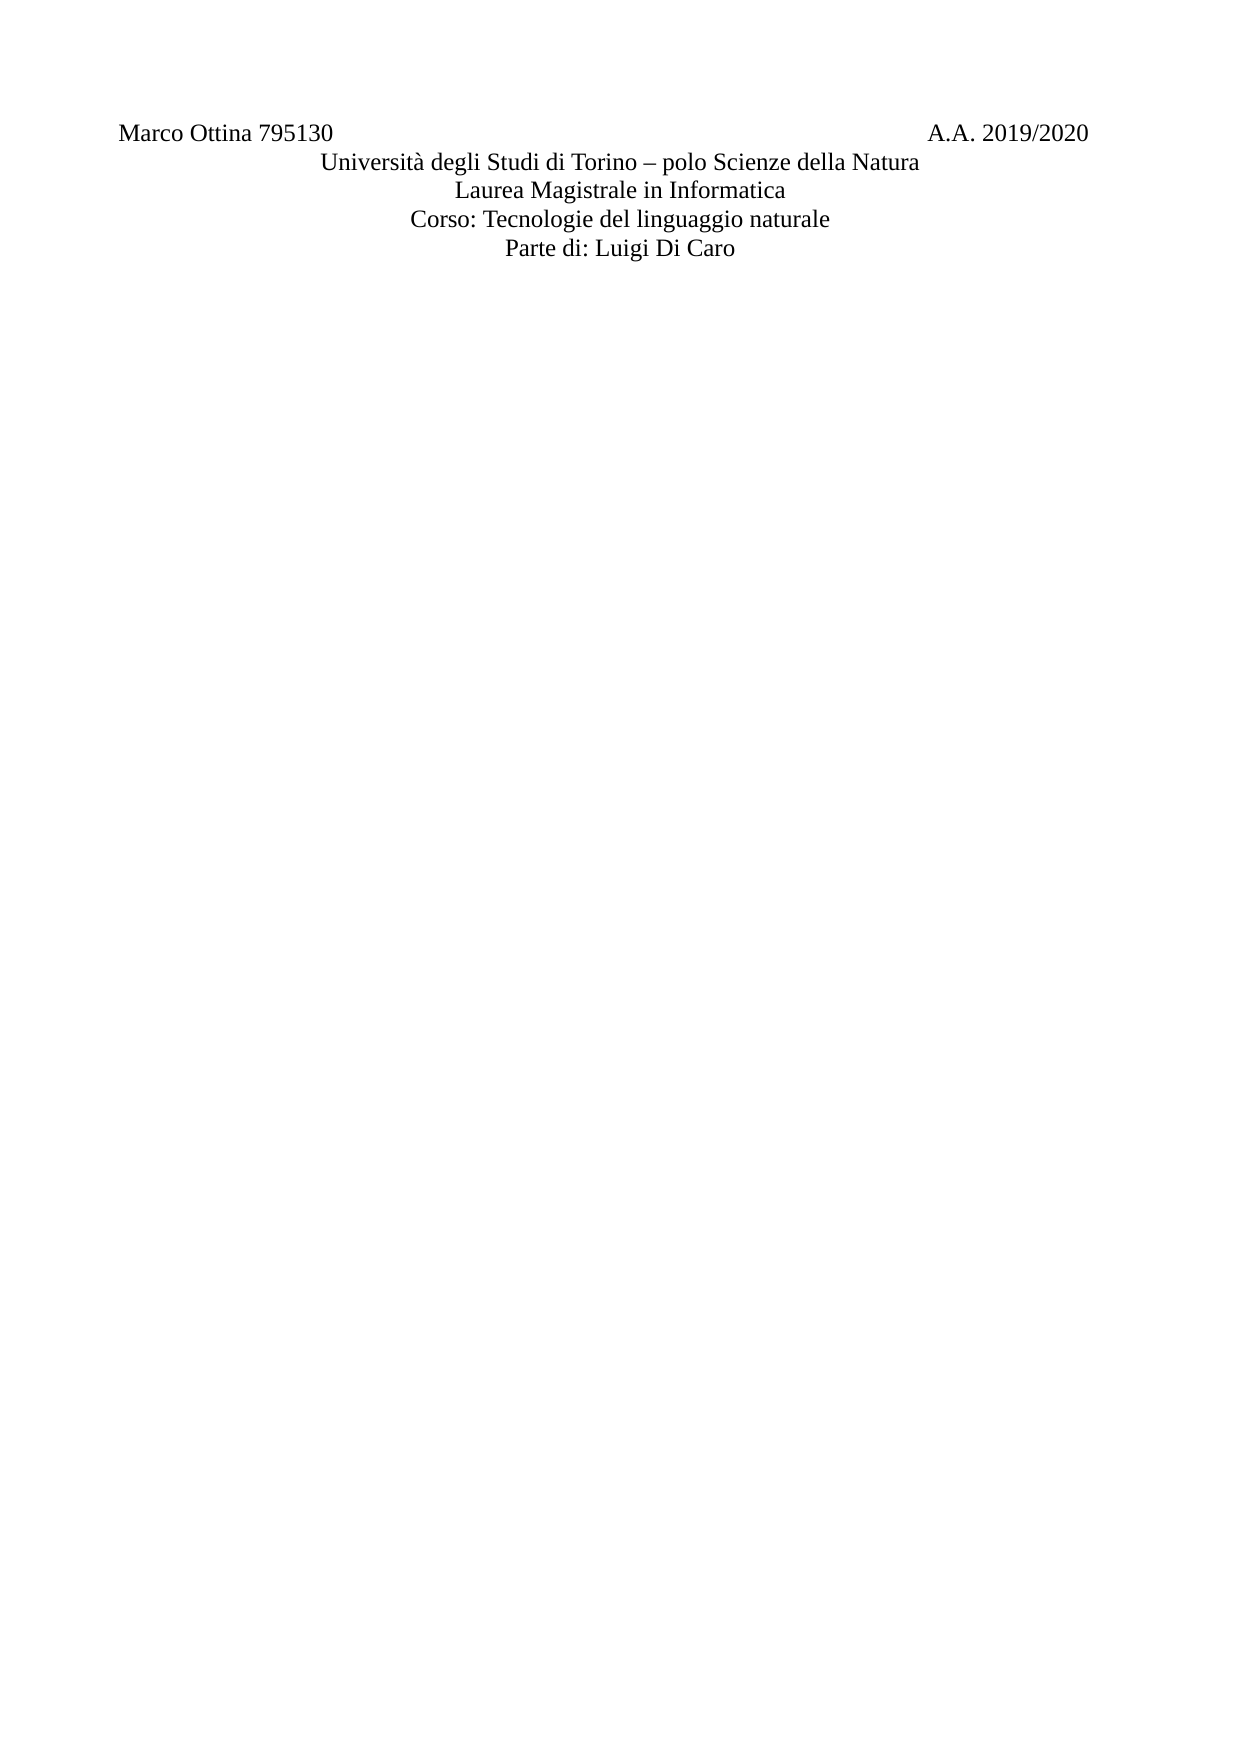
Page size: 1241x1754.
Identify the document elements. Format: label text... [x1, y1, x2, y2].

text Parte di: Luigi Di Caro [118, 233, 1122, 262]
text Marco Ottina 795130 A.A. 2019/2020 [118, 118, 1122, 147]
text Università degli Studi di Torino – polo Scienze della Natura [118, 147, 1122, 176]
text Corso: Tecnologie del linguaggio naturale [118, 204, 1122, 233]
text Laurea Magistrale in Informatica [118, 176, 1122, 204]
